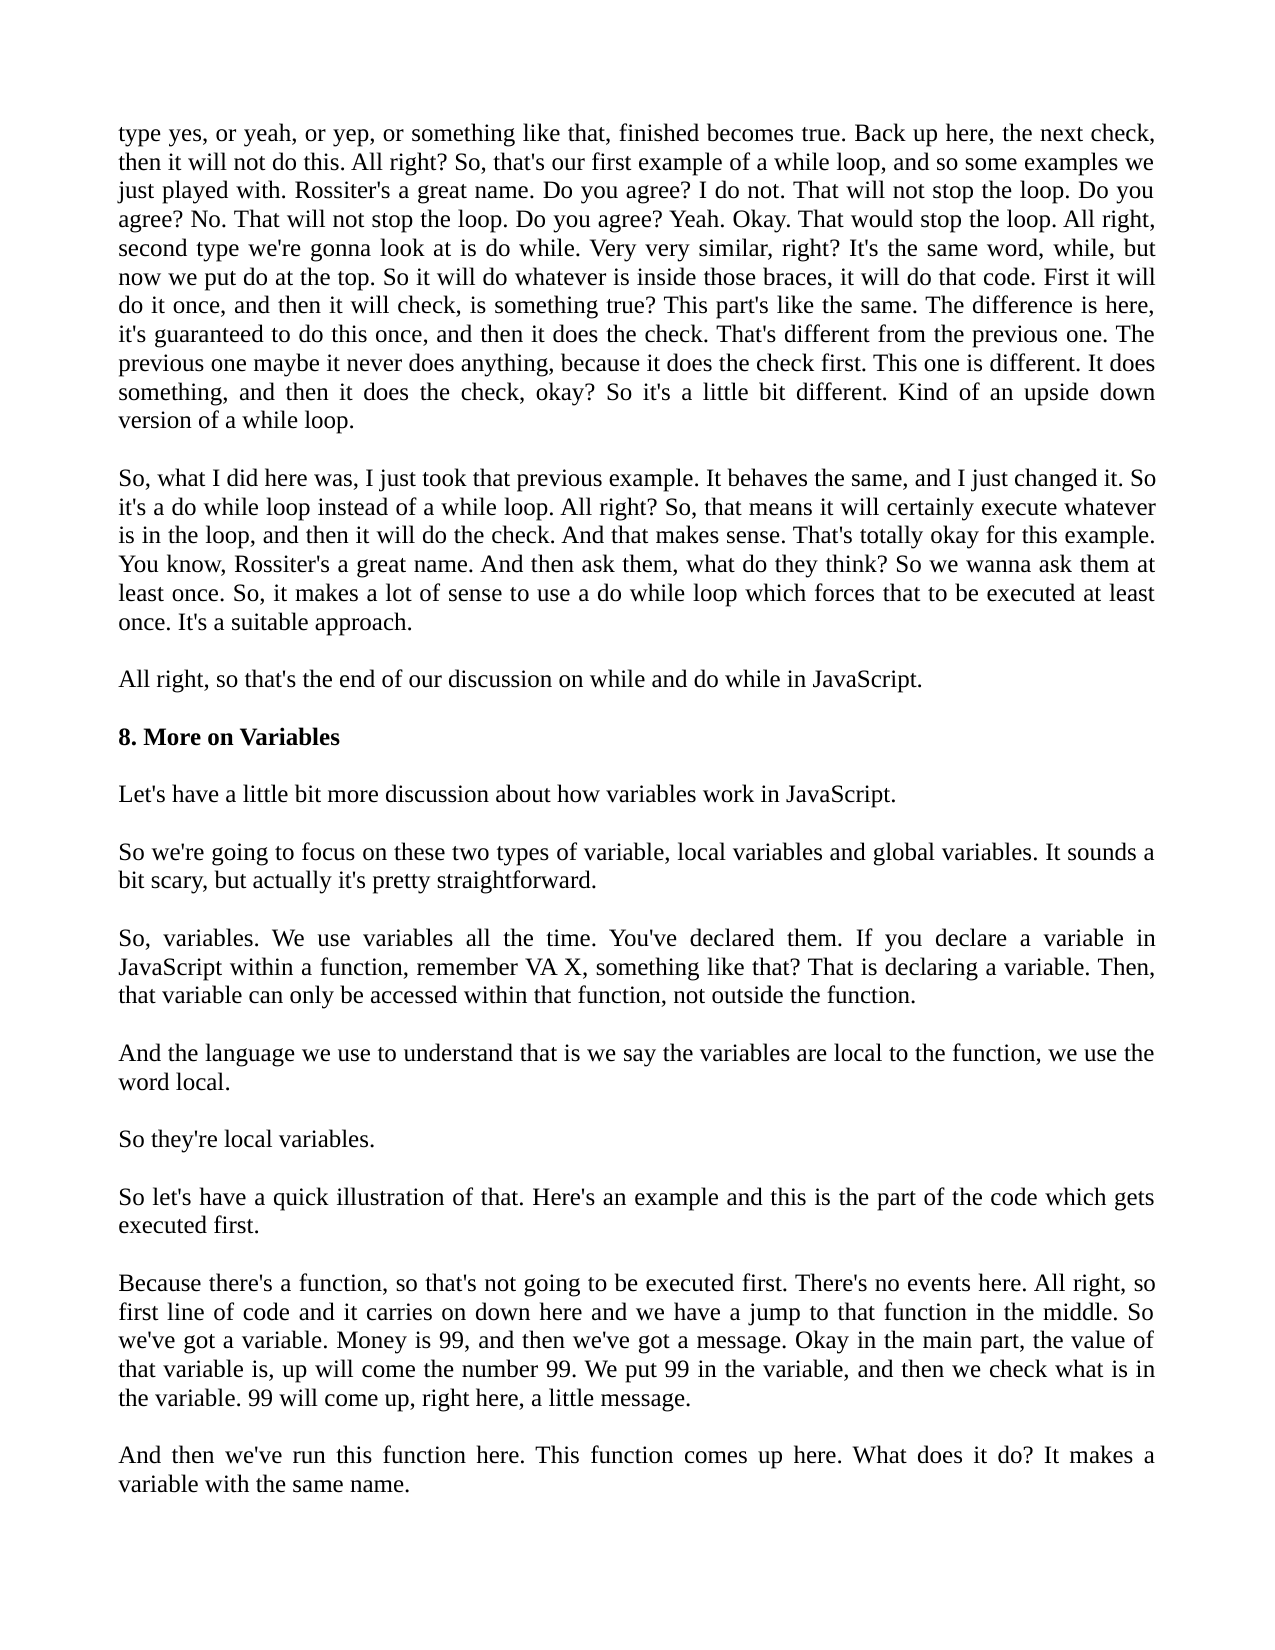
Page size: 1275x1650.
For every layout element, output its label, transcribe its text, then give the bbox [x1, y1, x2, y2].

text So, what I did here was, I just took that previous example. It behaves the same, and I just changed it. So it's a do while loop instead of a while loop. All right? So, that means it will certainly execute whatever is in the loop, and then it will do the check. And that makes sense. That's totally okay for this example. You know, Rossiter's a great name. And then ask them, what do they think? So we wanna ask them at least once. So, it makes a lot of sense to use a do while loop which forces that to be executed at least once. It's a suitable approach. [118, 463, 1157, 636]
text All right, so that's the end of our discussion on while and do while in JavaScript. [118, 664, 1157, 693]
text Let's have a little bit more discussion about how variables work in JavaScript. [118, 779, 1157, 808]
text Because there's a function, so that's not going to be executed first. There's no events here. All right, so first line of code and it carries on down here and we have a jump to that function in the middle. So we've got a variable. Money is 99, and then we've got a message. Okay in the main part, the value of that variable is, up will come the number 99. We put 99 in the variable, and then we check what is in the variable. 99 will come up, right here, a little message. [118, 1268, 1157, 1412]
text So they're local variables. [118, 1124, 1157, 1153]
text And the language we use to understand that is we say the variables are local to the function, we use the word local. [118, 1038, 1157, 1096]
text And then we've run this function here. This function comes up here. What does it do? It makes a variable with the same name. [118, 1441, 1157, 1498]
text So let's have a quick illustration of that. Here's an example and this is the part of the code which gets executed first. [118, 1182, 1157, 1239]
text So, variables. We use variables all the time. You've declared them. If you declare a variable in JavaScript within a function, remember VA X, something like that? That is declaring a variable. Then, that variable can only be accessed within that function, not outside the function. [118, 923, 1157, 1009]
text So we're going to focus on these two types of variable, local variables and global variables. It sounds a bit scary, but actually it's pretty straightforward. [118, 837, 1157, 894]
text type yes, or yeah, or yep, or something like that, finished becomes true. Back up here, the next check, then it will not do this. All right? So, that's our first example of a while loop, and so some examples we just played with. Rossiter's a great name. Do you agree? I do not. That will not stop the loop. Do you agree? No. That will not stop the loop. Do you agree? Yeah. Okay. That would stop the loop. All right, second type we're gonna look at is do while. Very very similar, right? It's the same word, while, but now we put do at the top. So it will do whatever is inside those braces, it will do that code. First it will do it once, and then it will check, is something true? This part's like the same. The difference is here, it's guaranteed to do this once, and then it does the check. That's different from the previous one. The previous one maybe it never does anything, because it does the check first. This one is different. It does something, and then it does the check, okay? So it's a little bit different. Kind of an upside down version of a while loop. [118, 118, 1157, 434]
text 8. More on Variables [118, 722, 1157, 751]
